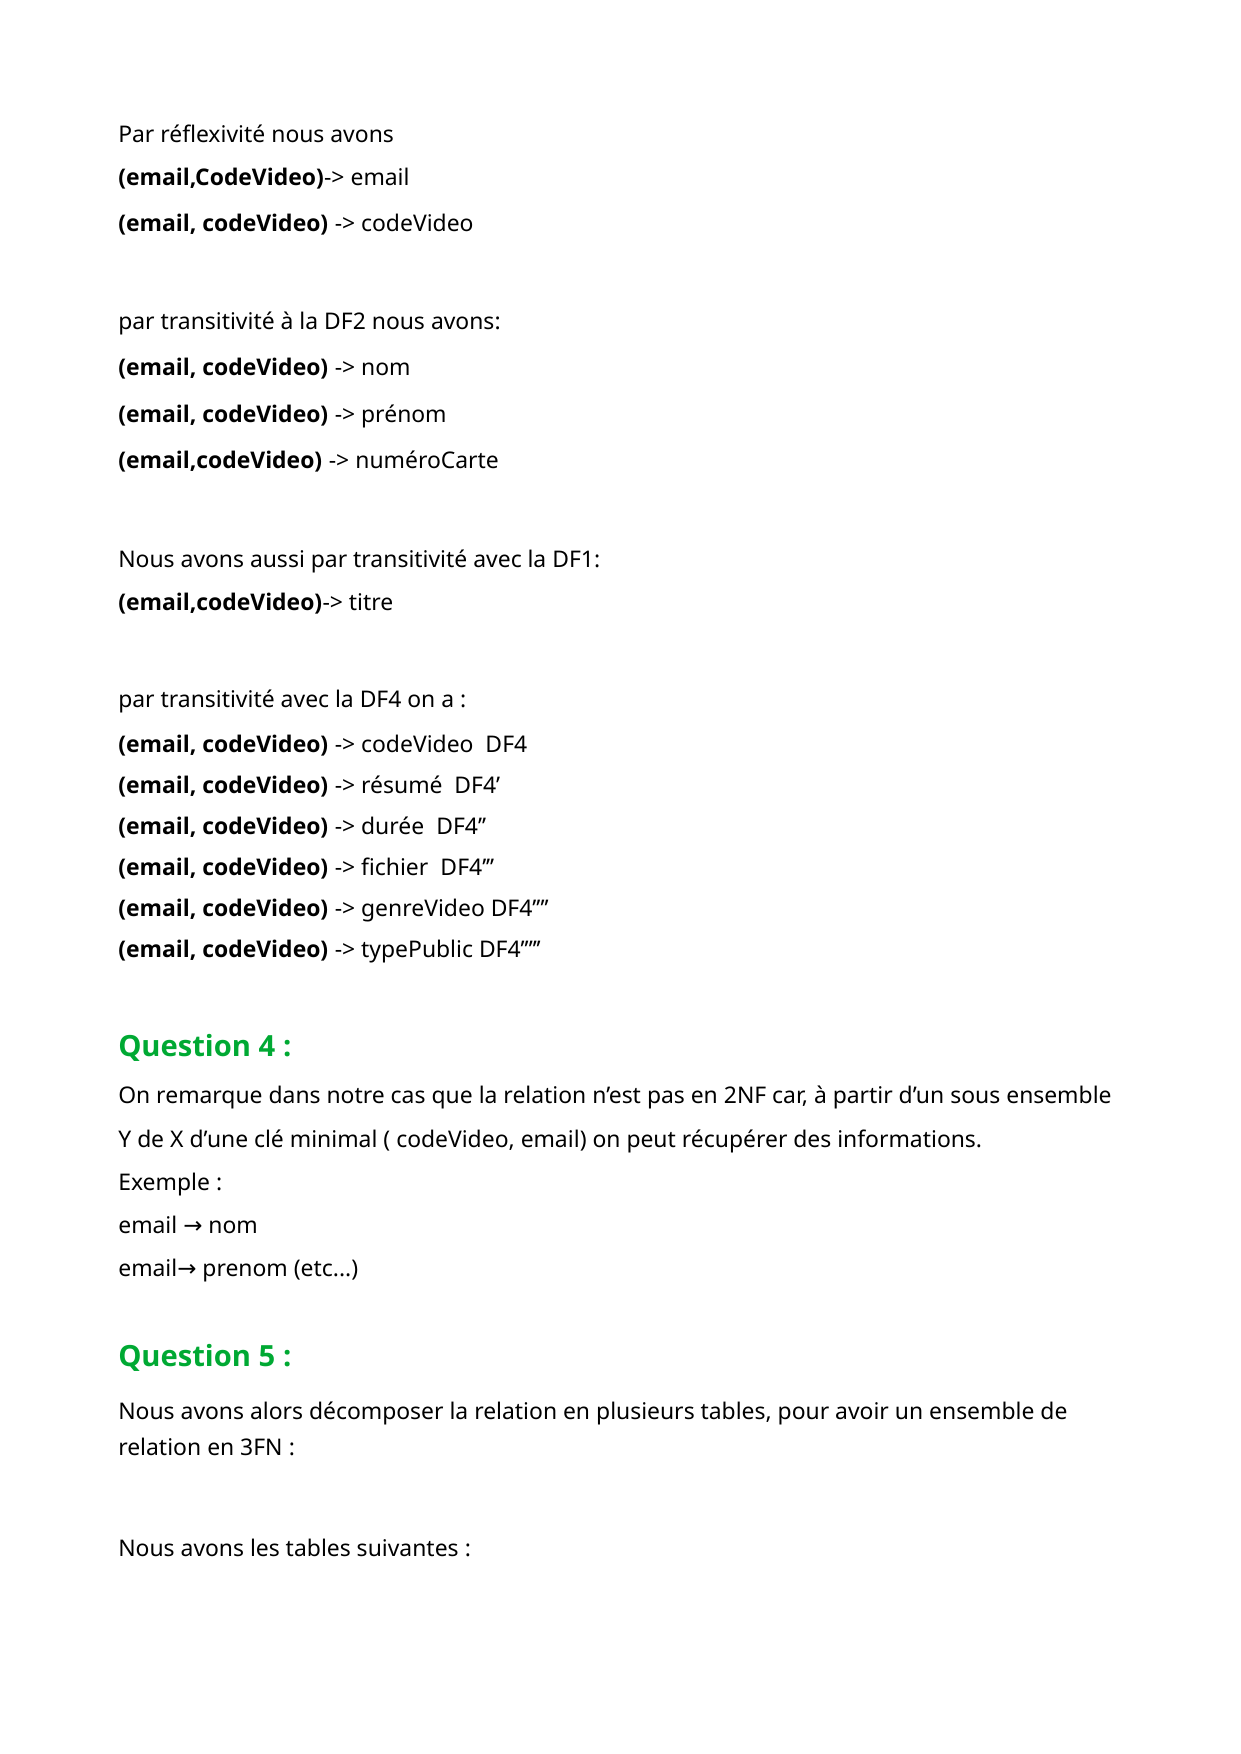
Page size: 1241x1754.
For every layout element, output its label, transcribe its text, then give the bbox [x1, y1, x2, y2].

text par transitivité avec la DF4 on a : [118, 683, 1122, 714]
text (email, codeVideo) -> prénom [118, 395, 1122, 429]
text par transitivité à la DF2 nous avons: [118, 305, 1122, 336]
text Question 4 : [118, 1025, 1122, 1064]
text (email,CodeVideo)-> email [118, 161, 1122, 192]
text Par réflexivité nous avons [118, 118, 1122, 149]
text Question 5 : [118, 1295, 1122, 1375]
text Nous avons aussi par transitivité avec la DF1: [118, 543, 1122, 574]
text Nous avons les tables suivantes : [118, 1532, 1122, 1563]
text (email,codeVideo) -> numéroCarte [118, 442, 1122, 476]
text On remarque dans notre cas que la relation n’est pas en 2NF car, à partir d’un sous ensemble Y de X d’une clé minimal ( codeVideo, email) on peut récupérer des informations. [118, 1079, 1122, 1154]
text (email, codeVideo) -> durée DF4’’ [118, 808, 1122, 842]
text (email, codeVideo) -> genreVideo DF4’’’’ [118, 889, 1122, 923]
text email→ prenom (etc...) [118, 1252, 1122, 1283]
text Exemple : [118, 1166, 1122, 1197]
text (email,codeVideo)-> titre [118, 586, 1122, 617]
text email → nom [118, 1209, 1122, 1240]
text (email, codeVideo) -> fichier DF4’’’ [118, 848, 1122, 883]
text (email, codeVideo) -> résumé DF4’ [118, 767, 1122, 801]
text (email, codeVideo) -> typePublic DF4’’’’’ [118, 930, 1122, 964]
text (email, codeVideo) -> codeVideo DF4 [118, 726, 1122, 760]
text (email, codeVideo) -> codeVideo [118, 204, 1122, 238]
text Nous avons alors décomposer la relation en plusieurs tables, pour avoir un ensemble de relation en 3FN : [118, 1395, 1122, 1462]
text (email, codeVideo) -> nom [118, 348, 1122, 382]
